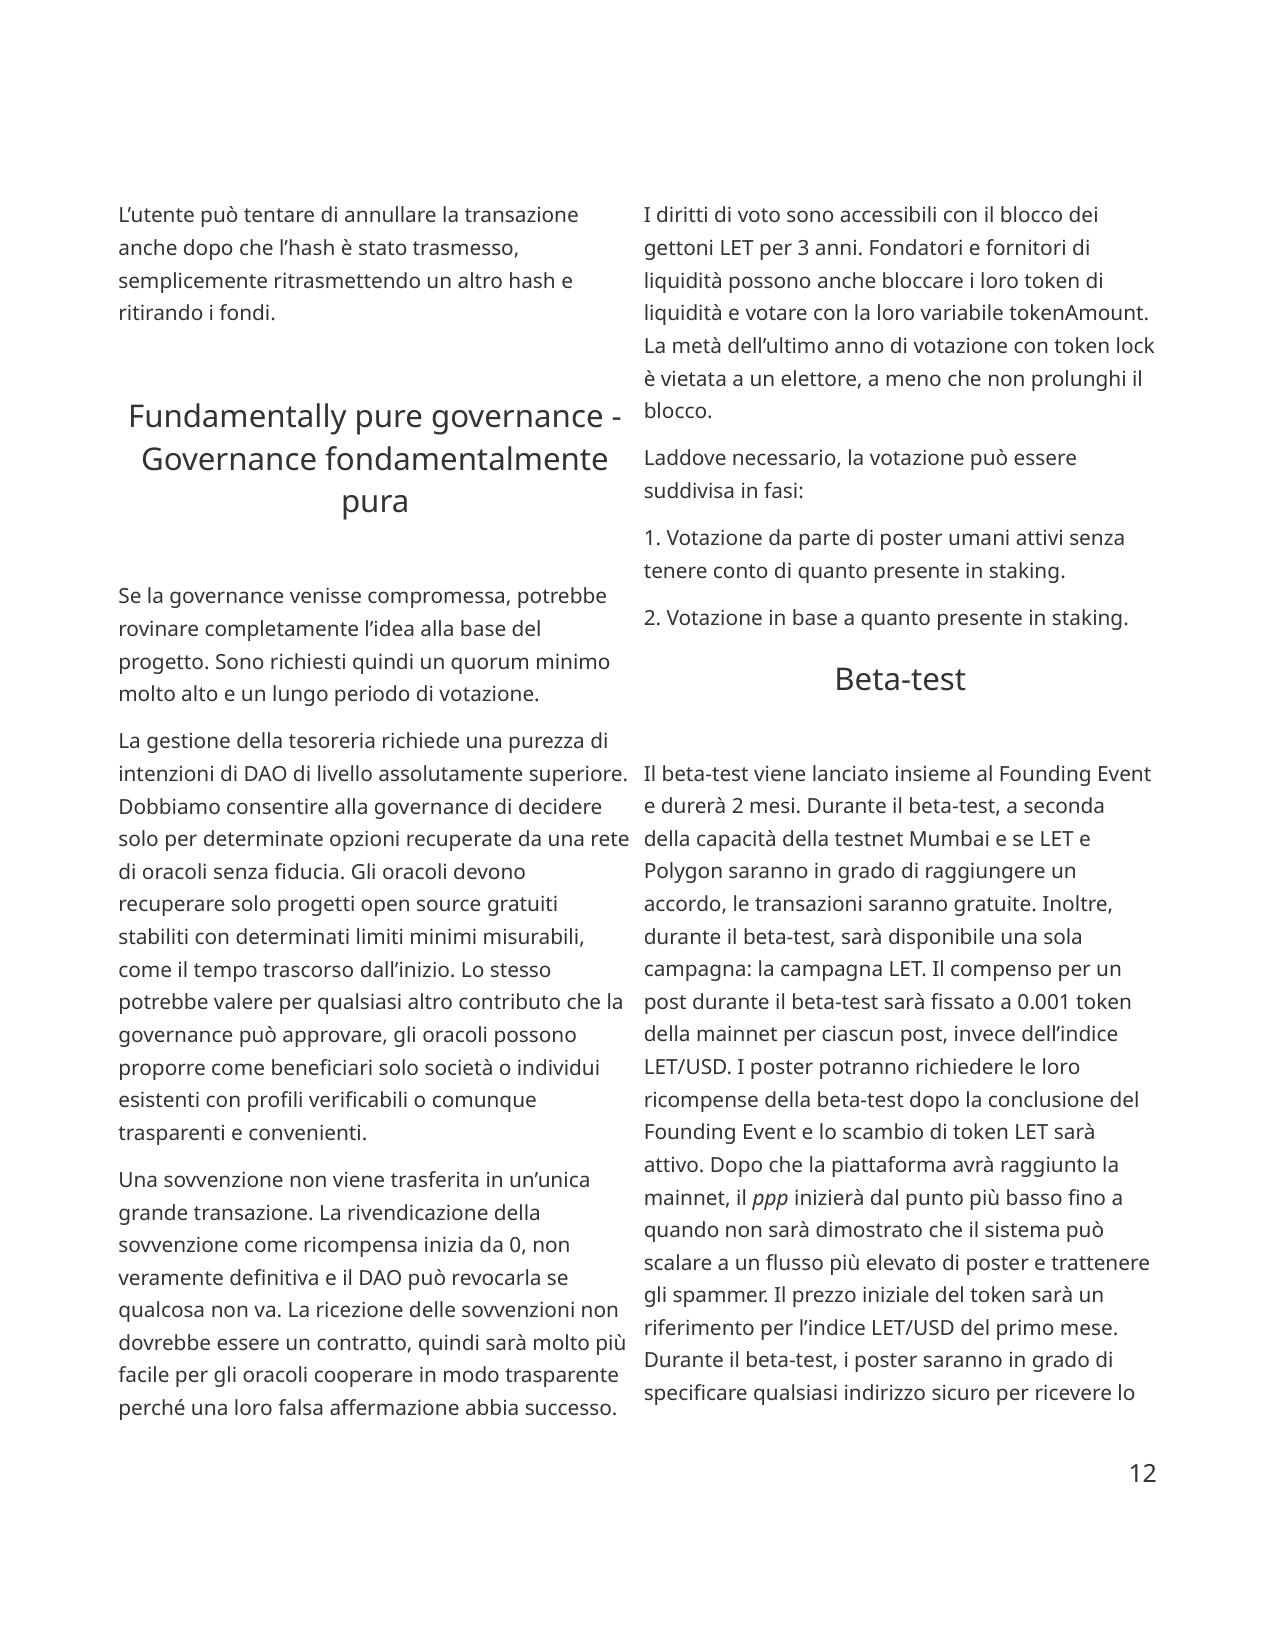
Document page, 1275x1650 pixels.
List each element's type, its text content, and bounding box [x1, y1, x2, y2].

text 2. Votazione in base a quanto presente in staking. [643, 603, 1157, 631]
text La gestione della tesoreria richiede una purezza di intenzioni di DAO di livello assolutamente superiore. Dobbiamo consentire alla governance di decidere solo per determinate opzioni recuperate da una rete di oracoli senza fiducia. Gli oracoli devono recuperare solo progetti open source gratuiti stabiliti con determinati limiti minimi misurabili, come il tempo trascorso dall’inizio. Lo stesso potrebbe valere per qualsiasi altro contributo che la governance può approvare, gli oracoli possono proporre come beneficiari solo società o individui esistenti con profili verificabili o comunque trasparenti e convenienti. [118, 727, 632, 1146]
text Una sovvenzione non viene trasferita in un’unica grande transazione. La rivendicazione della sovvenzione come ricompensa inizia da 0, non veramente definitiva e il DAO può revocarla se qualcosa non va. La ricezione delle sovvenzioni non dovrebbe essere un contratto, quindi sarà molto più facile per gli oracoli cooperare in modo trasparente perché una loro falsa affermazione abbia successo. [118, 1165, 632, 1422]
text Laddove necessario, la votazione può essere suddivisa in fasi: [643, 443, 1157, 504]
text Se la governance venisse compromessa, potrebbe rovinare completamente l’idea alla base del progetto. Sono richiesti quindi un quorum minimo molto alto e un lungo periodo di votazione. [118, 582, 632, 708]
subtitle Beta-test [643, 656, 1157, 699]
text 1. Votazione da parte di poster umani attivi senza tenere conto di quanto presente in staking. [643, 523, 1157, 584]
text L’utente può tentare di annullare la transazione anche dopo che l’hash è stato trasmesso, semplicemente ritrasmettendo un altro hash e ritirando i fondi. [118, 201, 632, 327]
text Il beta-test viene lanciato insieme al Founding Event e durerà 2 mesi. Durante il beta-test, a seconda della capacità della testnet Mumbai e se LET e Polygon saranno in grado di raggiungere un accordo, le transazioni saranno gratuite. Inoltre, durante il beta-test, sarà disponibile una sola campagna: la campagna LET. Il compenso per un post durante il beta-test sarà fissato a 0.001 token della mainnet per ciascun post, invece dell’indice LET/USD. I poster potranno richiedere le loro ricompense della beta-test dopo la conclusione del Founding Event e lo scambio di token LET sarà attivo. Dopo che la piattaforma avrà raggiunto la mainnet, il ppp inizierà dal punto più basso fino a quando non sarà dimostrato che il sistema può scalare a un flusso più elevato di poster e trattenere gli spammer. Il prezzo iniziale del token sarà un riferimento per l’indice LET/USD del primo mese. Durante il beta-test, i poster saranno in grado di specificare qualsiasi indirizzo sicuro per ricevere lo [643, 759, 1157, 1407]
text I diritti di voto sono accessibili con il blocco dei gettoni LET per 3 anni. Fondatori e fornitori di liquidità possono anche bloccare i loro token di liquidità e votare con la loro variabile tokenAmount. La metà dell’ultimo anno di votazione con token lock è vietata a un elettore, a meno che non prolunghi il blocco. [643, 201, 1157, 425]
subtitle Fundamentally pure governance - Governance fondamentalmente pura [118, 394, 632, 522]
